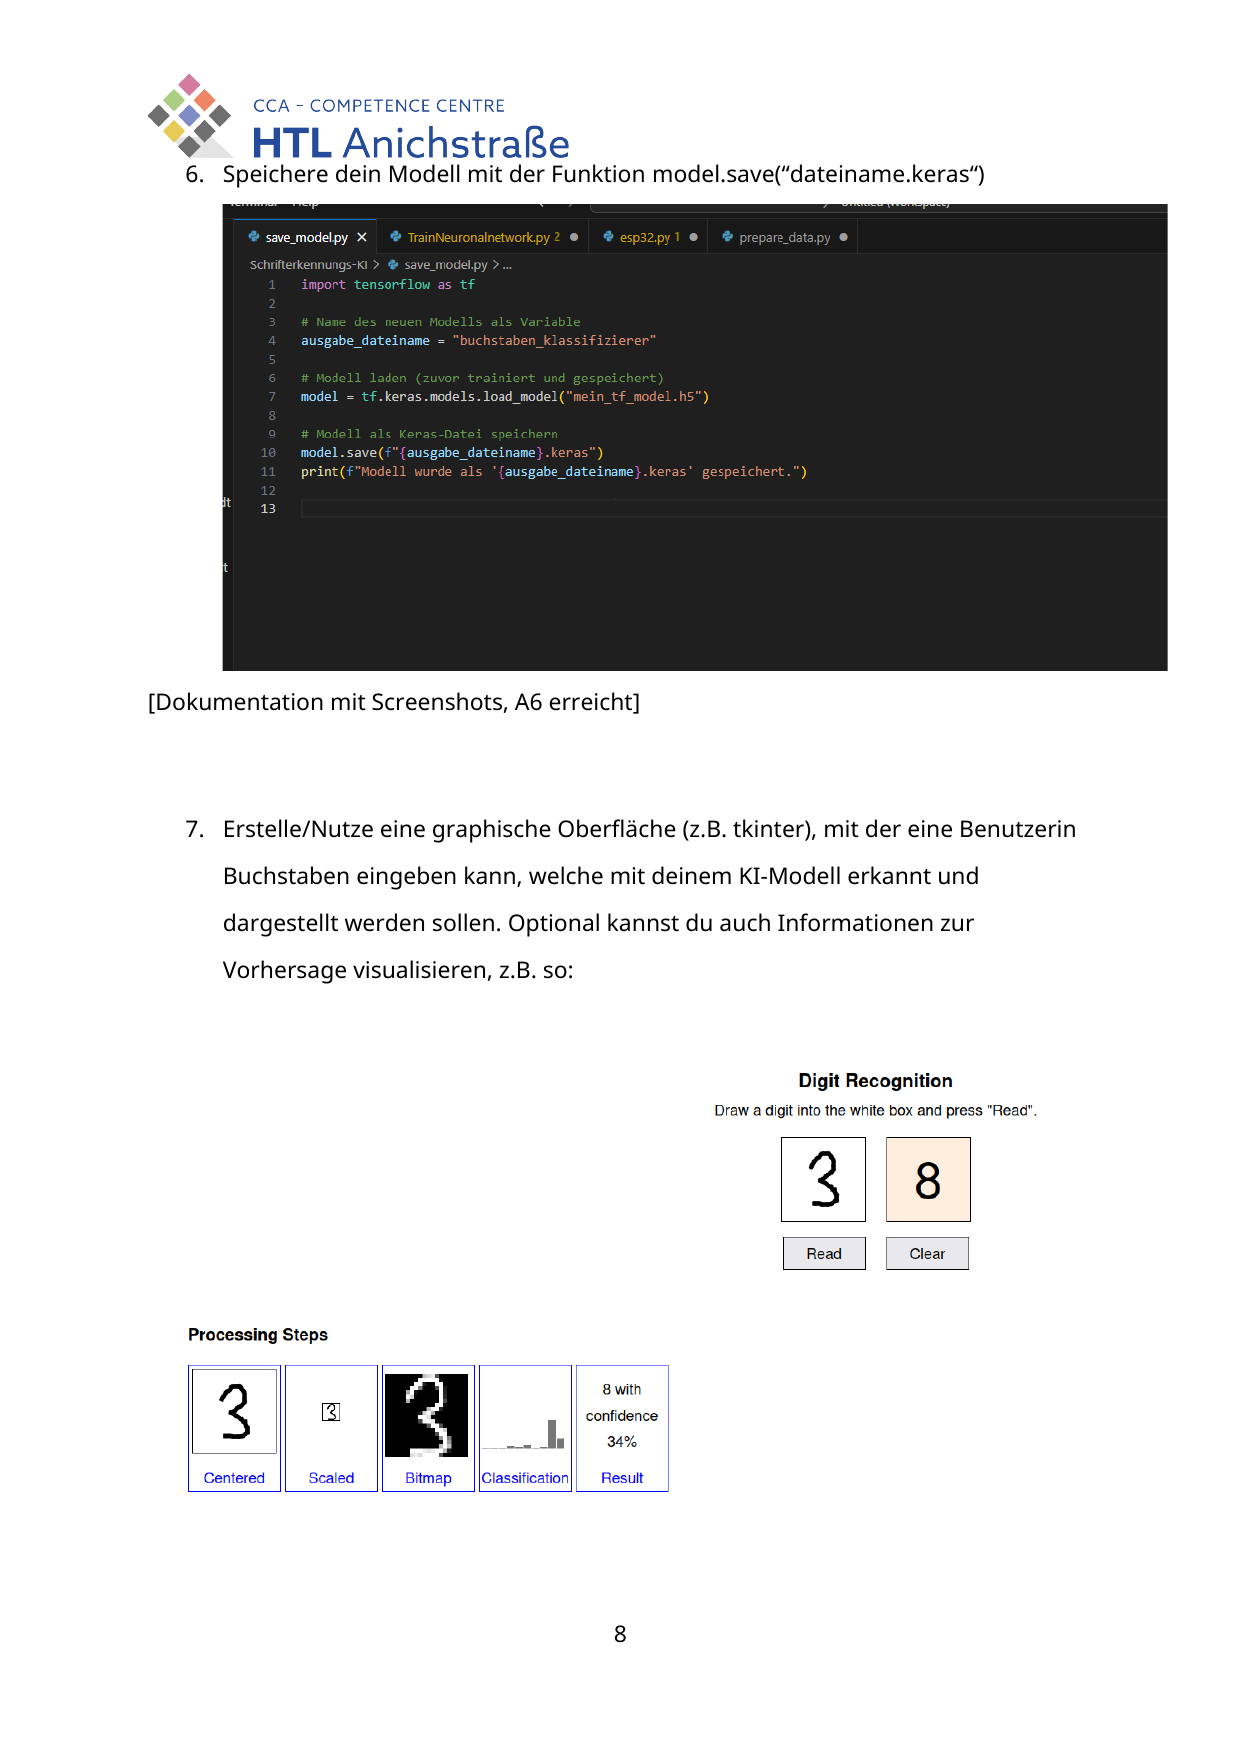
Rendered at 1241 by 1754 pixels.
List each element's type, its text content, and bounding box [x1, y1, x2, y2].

text [Dokumentation mit Screenshots, A6 erreicht] [148, 686, 1093, 718]
list Speichere dein Modell mit der Funktion model.save(“dateiname.keras“) [185, 158, 1093, 189]
list Erstelle/Nutze eine graphische Oberfläche (z.B. tkinter), mit der eine Benutzerin Buchstaben eingeben kann, welche mit deinem KI-Modell erkannt und dargestellt werden sollen. Optional kannst du auch Informationen zur Vorhersage visualisieren, z.B. so: [185, 813, 1093, 985]
